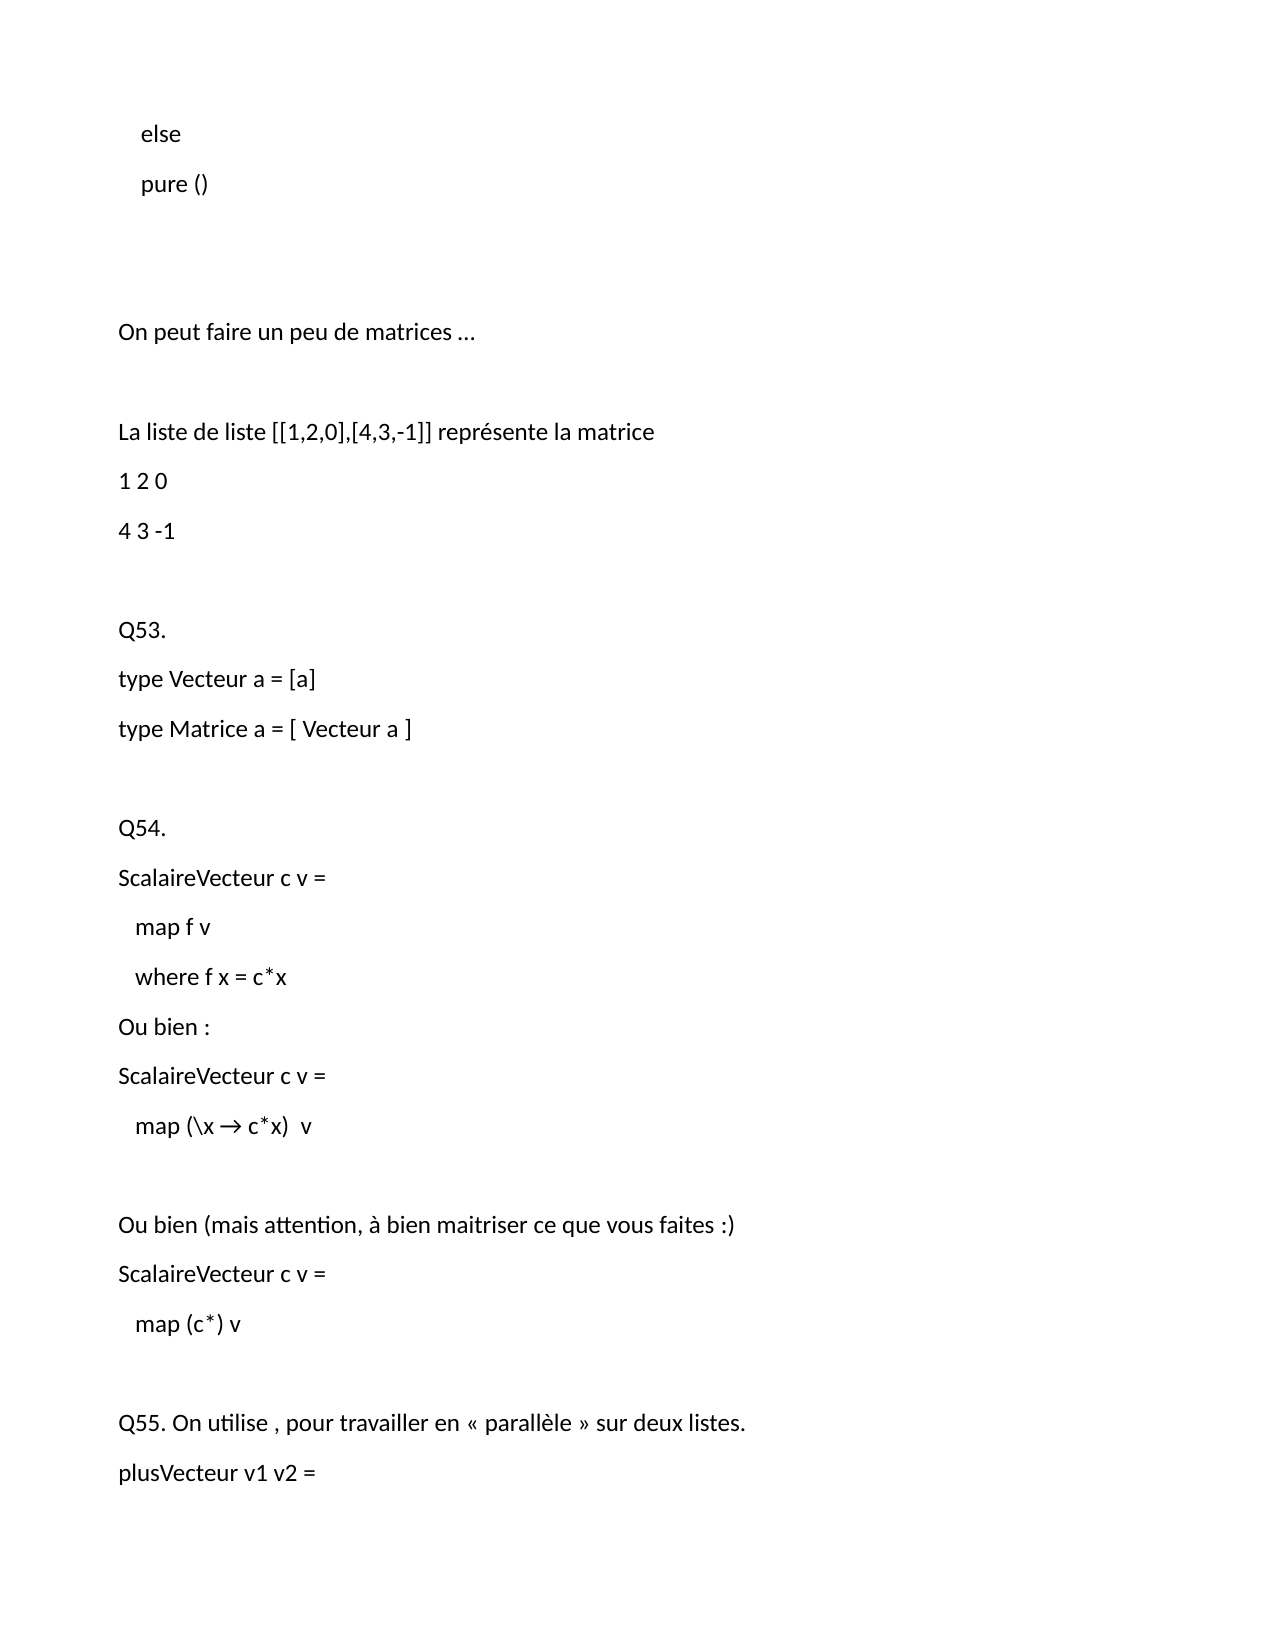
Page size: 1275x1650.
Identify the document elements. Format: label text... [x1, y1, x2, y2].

text ScalaireVecteur c v = [118, 1258, 1157, 1289]
text La liste de liste [[1,2,0],[4,3,-1]] représente la matrice [118, 416, 1157, 446]
text ScalaireVecteur c v = [118, 1060, 1157, 1091]
text Q54. [118, 812, 1157, 843]
text else [118, 118, 1157, 149]
text Ou bien (mais attention, à bien maitriser ce que vous faites :) [118, 1209, 1157, 1239]
text 1 2 0 [118, 465, 1157, 496]
text pure () [118, 168, 1157, 198]
text type Vecteur a = [a] [118, 663, 1157, 694]
text 4 3 -1 [118, 515, 1157, 545]
text On peut faire un peu de matrices … [118, 316, 1157, 347]
text where f x = c*x [118, 961, 1157, 992]
text Q53. [118, 614, 1157, 644]
text map f v [118, 911, 1157, 942]
text type Matrice a = [ Vecteur a ] [118, 713, 1157, 744]
text Q55. On utilise , pour travailler en « parallèle » sur deux listes. [118, 1407, 1157, 1438]
text map (c*) v [118, 1308, 1157, 1339]
text plusVecteur v1 v2 = [118, 1457, 1157, 1487]
text ScalaireVecteur c v = [118, 862, 1157, 892]
text map (\x → c*x) v [118, 1110, 1157, 1140]
text Ou bien : [118, 1011, 1157, 1041]
